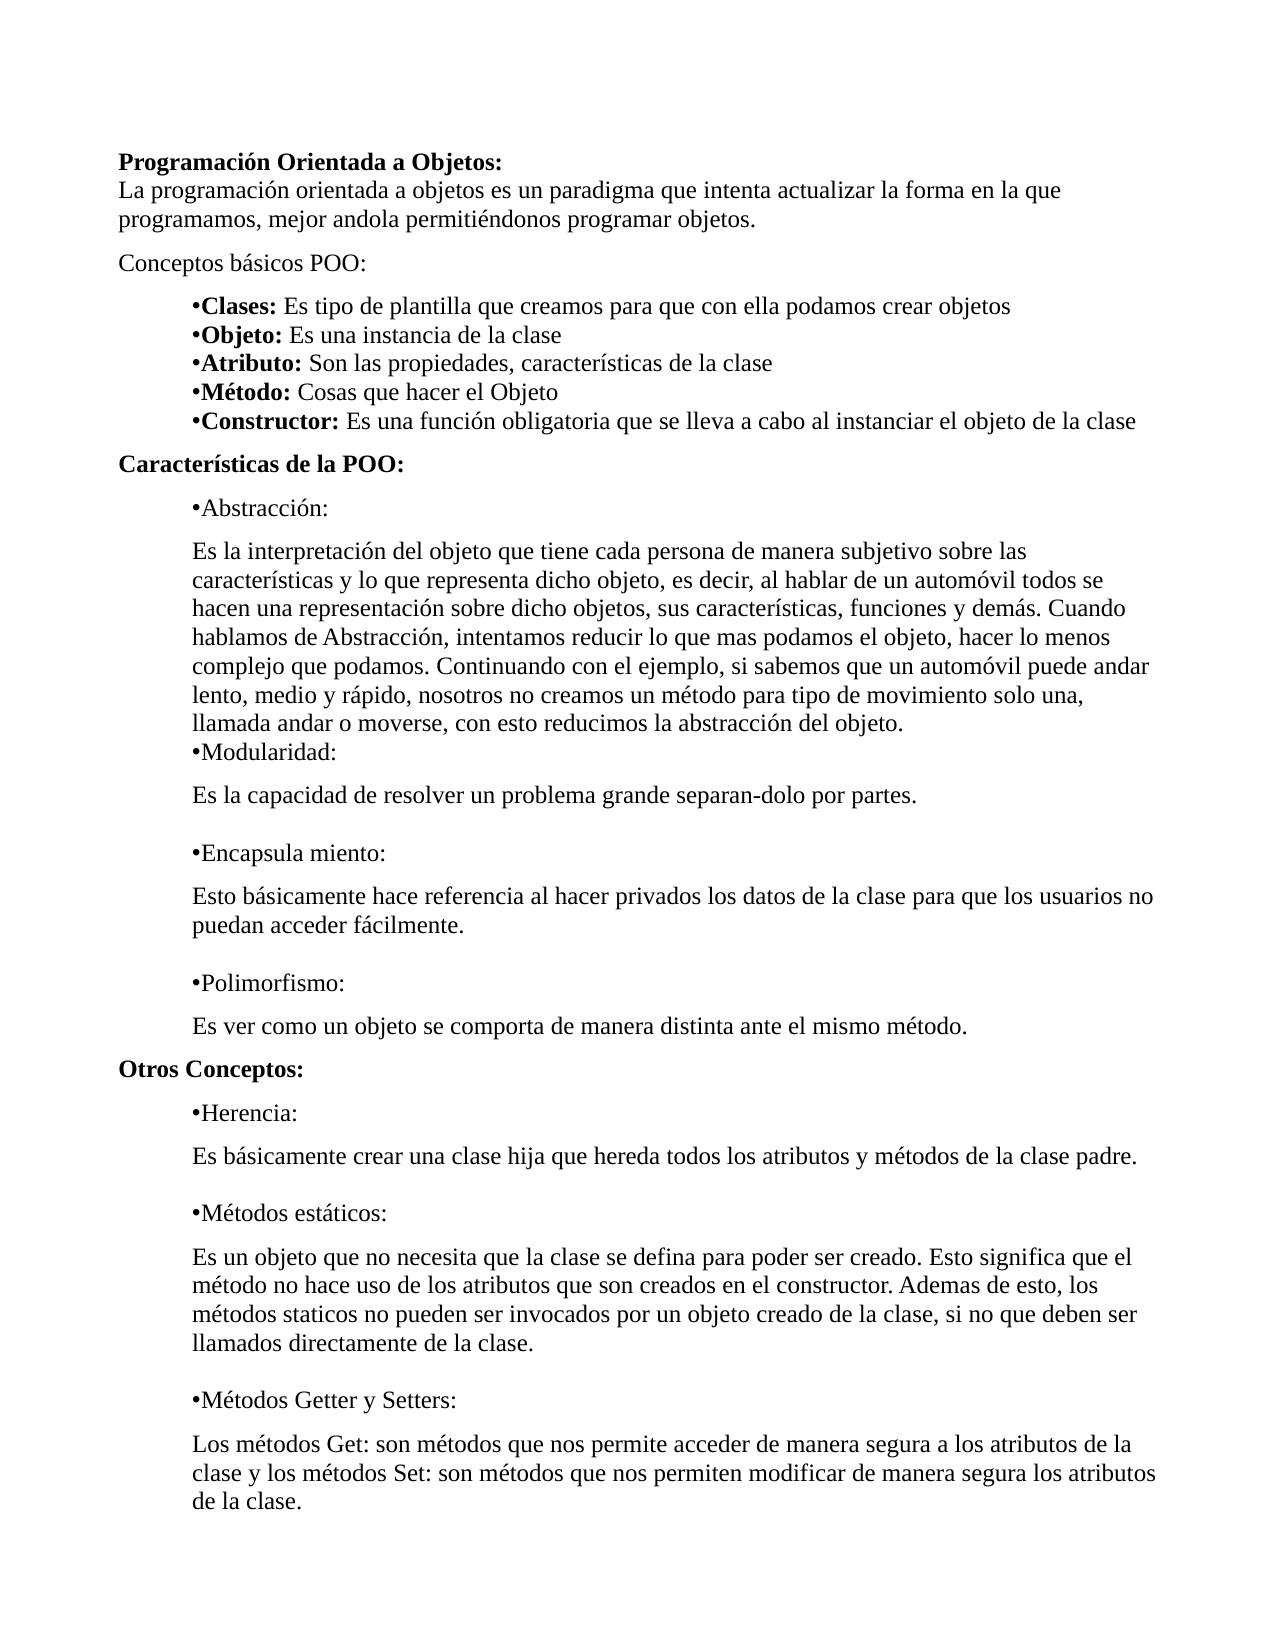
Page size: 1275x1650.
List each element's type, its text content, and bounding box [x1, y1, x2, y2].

list Clases: Es tipo de plantilla que creamos para que con ella podamos crear objetos [118, 291, 1157, 320]
list Atributo: Son las propiedades, características de la clase [118, 348, 1157, 377]
list Polimorfismo: [118, 968, 1157, 996]
text Programación Orientada a Objetos: [118, 147, 1157, 176]
list Es la capacidad de resolver un problema grande separan-dolo por partes. [118, 781, 1157, 809]
text Características de la POO: [118, 449, 1157, 478]
list Encapsula miento: [118, 838, 1157, 867]
list Métodos estáticos: [118, 1198, 1157, 1227]
list Los métodos Get: son métodos que nos permite acceder de manera segura a los atributos de la clase y los métodos Set: son métodos que nos permiten modificar de manera segura los atributos de la clase. [118, 1429, 1157, 1515]
list Esto básicamente hace referencia al hacer privados los datos de la clase para que los usuarios no puedan acceder fácilmente. [118, 881, 1157, 939]
list Objeto: Es una instancia de la clase [118, 320, 1157, 348]
list Es ver como un objeto se comporta de manera distinta ante el mismo método. [118, 1011, 1157, 1040]
list Es la interpretación del objeto que tiene cada persona de manera subjetivo sobre las características y lo que representa dicho objeto, es decir, al hablar de un automóvil todos se hacen una representación sobre dicho objetos, sus características, funciones y demás. Cuando hablamos de Abstracción, intentamos reducir lo que mas podamos el objeto, hacer lo menos complejo que podamos. Continuando con el ejemplo, si sabemos que un automóvil puede andar lento, medio y rápido, nosotros no creamos un método para tipo de movimiento solo una, llamada andar o moverse, con esto reducimos la abstracción del objeto. [118, 536, 1157, 737]
list Constructor: Es una función obligatoria que se lleva a cabo al instanciar el objeto de la clase [118, 406, 1157, 435]
list Método: Cosas que hacer el Objeto [118, 377, 1157, 406]
text Conceptos básicos POO: [118, 248, 1157, 276]
list Modularidad: [118, 737, 1157, 766]
list Es un objeto que no necesita que la clase se defina para poder ser creado. Esto significa que el método no hace uso de los atributos que son creados en el constructor. Ademas de esto, los métodos staticos no pueden ser invocados por un objeto creado de la clase, si no que deben ser llamados directamente de la clase. [118, 1242, 1157, 1357]
list Abstracción: [118, 493, 1157, 521]
text La programación orientada a objetos es un paradigma que intenta actualizar la forma en la que programamos, mejor andola permitiéndonos programar objetos. [118, 176, 1157, 233]
text Otros Conceptos: [118, 1054, 1157, 1083]
list Es básicamente crear una clase hija que hereda todos los atributos y métodos de la clase padre. [118, 1141, 1157, 1170]
list Métodos Getter y Setters: [118, 1386, 1157, 1414]
list Herencia: [118, 1098, 1157, 1126]
